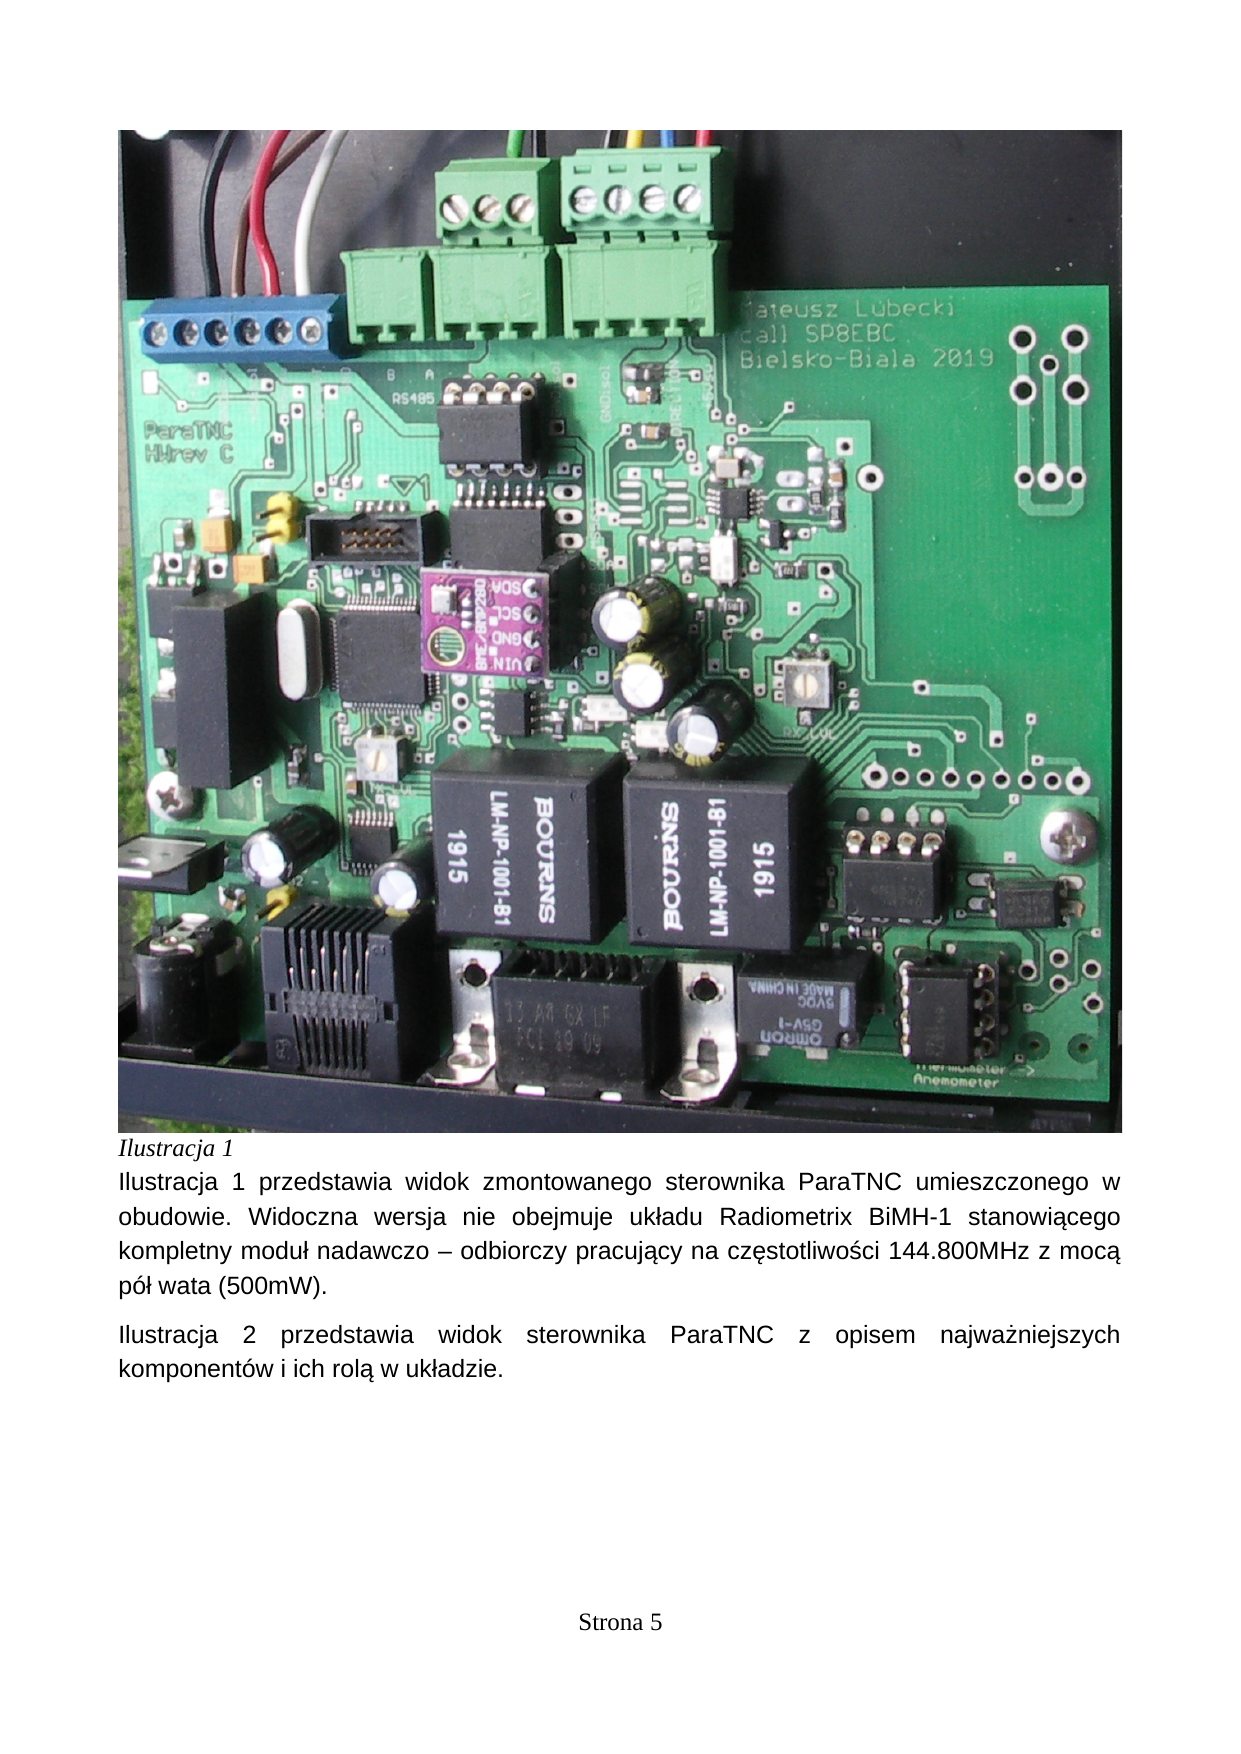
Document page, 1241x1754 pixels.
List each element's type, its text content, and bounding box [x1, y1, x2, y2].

text Ilustracja 1 przedstawia widok zmontowanego sterownika ParaTNC umieszczonego w obudowie. Widoczna wersja nie obejmuje układu Radiometrix BiMH-1 stanowiącego kompletny moduł nadawczo – odbiorczy pracujący na częstotliwości 144.800MHz z mocą pół wata (500mW). [118, 1162, 1122, 1299]
text Ilustracja 1 [118, 1133, 1122, 1162]
text [118, 118, 1122, 130]
picture [118, 130, 1123, 1133]
text Ilustracja 2 przedstawia widok sterownika ParaTNC z opisem najważniejszych komponentów i ich rolą w układzie. [118, 1320, 1122, 1383]
